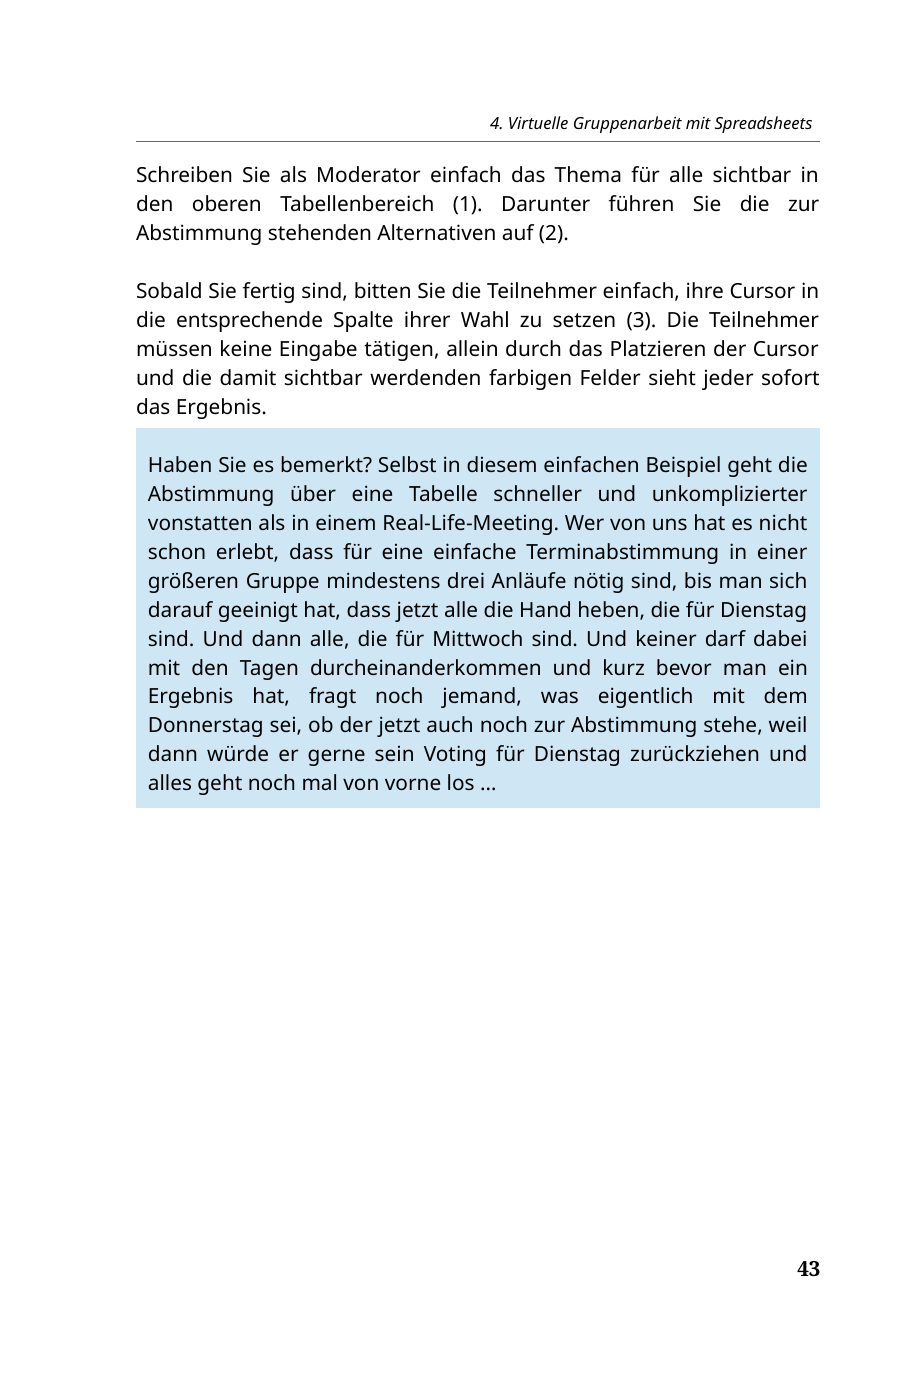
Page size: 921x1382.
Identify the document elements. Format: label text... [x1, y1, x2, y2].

text Sobald Sie fertig sind, bitten Sie die Teilnehmer einfach, ihre Cursor in die entsprechende Spalte ihrer Wahl zu setzen (3). Die Teilnehmer müssen keine Eingabe tätigen, allein durch das Platzieren der Cursor und die damit sichtbar werdenden farbigen Felder sieht jeder sofort das Ergebnis. [136, 254, 820, 420]
text Schreiben Sie als Moderator einfach das Thema für alle sichtbar in den oberen Tabellenbereich (1). Darunter führen Sie die zur Abstimmung stehenden Alternativen auf (2). [136, 159, 820, 246]
text Haben Sie es bemerkt? Selbst in diesem einfachen Beispiel geht die Abstimmung über eine Tabelle schneller und unkomplizierter vonstatten als in einem Real-Life-Meeting. Wer von uns hat es nicht schon erlebt, dass für eine einfache Terminabstimmung in einer größeren Gruppe mindestens drei Anläufe nötig sind, bis man sich darauf geeinigt hat, dass jetzt alle die Hand heben, die für Dienstag sind. Und dann alle, die für Mittwoch sind. Und keiner darf dabei mit den Tagen durcheinanderkommen und kurz bevor man ein Ergebnis hat, fragt noch jemand, was eigentlich mit dem Donnerstag sei, ob der jetzt auch noch zur Abstimmung stehe, weil dann würde er gerne sein Voting für Dienstag zurückziehen und alles geht noch mal von vorne los … [148, 440, 808, 797]
